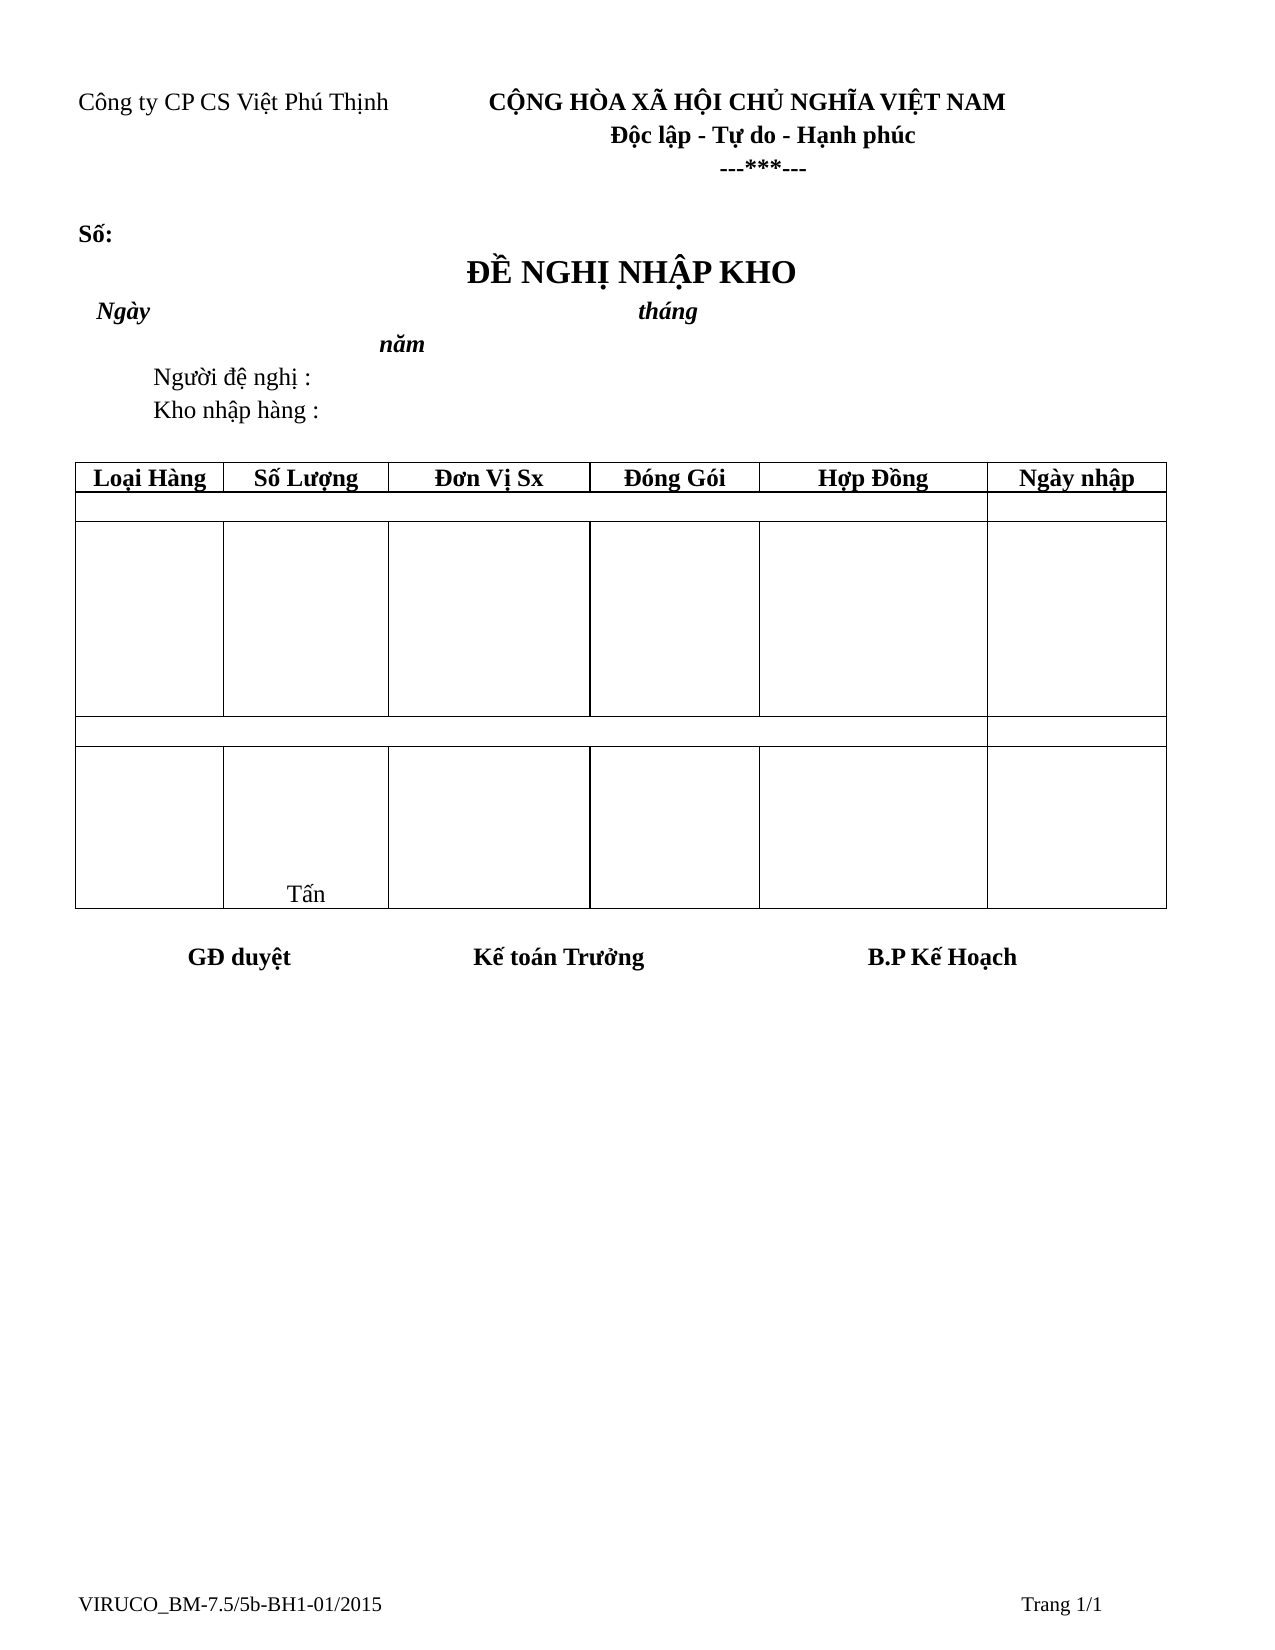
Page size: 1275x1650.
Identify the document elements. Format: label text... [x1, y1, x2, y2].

table_cell [988, 493, 1166, 521]
text GĐ duyệt Kế toán Trưởng B.P Kế Hoạch [78, 942, 1185, 971]
table_cell <line.hop_dong_mua_id and line.hop_dong_mua_id.name or ''> [760, 522, 987, 716]
table_cell [760, 747, 987, 908]
text ĐỀ NGHỊ NHẬP KHO [78, 252, 1185, 291]
table_cell <o.partner_id and o.partner_id.name or ''> [389, 522, 589, 716]
text Kho nhập hàng : <o.location_dest_id and o.location_dest_id.name or ''> [78, 396, 1185, 424]
table_cell <o.ngay_nhap or ''> [988, 522, 1166, 716]
table_cell <convert_amount(line.product_qty)> <line.product_uom.name or ''> [224, 522, 388, 716]
table_cell [389, 747, 589, 908]
table_header Số Lượng [224, 463, 388, 491]
table_cell <line.quycach_donggoi_id and line.quycach_donggoi_id.name or ''> [591, 522, 759, 716]
table_cell [988, 747, 1166, 908]
table_cell </for> [76, 717, 987, 746]
text ---***--- [78, 153, 1185, 182]
text Người đệ nghị : <o.nguoi_denghi_id and o.nguoi_denghi_id.name or ''> [78, 362, 1185, 391]
table_cell [76, 747, 223, 908]
text Ngày <o.date_done and o.date_done[8:10] or ''> tháng <o.date_done and o.date_done[5:7] or ''> năm <o.date_done and o.date_done[:4] or ''> [78, 296, 1185, 358]
table_cell <line.product_id.default_code or ''> [76, 522, 223, 716]
table_header Hợp Đồng [760, 463, 987, 491]
text Công ty CP CS Việt Phú Thịnh CỘNG HÒA XÃ HỘI CHỦ NGHĨA VIỆT NAM [78, 87, 1185, 116]
text Độc lập - Tự do - Hạnh phúc [78, 120, 1185, 149]
table_cell <for each="sequence,line in enumerate(o.move_lines)"> [76, 493, 987, 521]
text Số: <o.name or ''> [78, 219, 1185, 248]
table_cell <convert_amount(get_total(o.move_lines))> Tấn [224, 747, 388, 908]
table_header Đóng Gói [591, 463, 759, 491]
table_header Đơn Vị Sx [389, 463, 589, 491]
table_header Ngày nhập [988, 463, 1166, 491]
table_cell [988, 717, 1166, 746]
table_header Loại Hàng [76, 463, 223, 491]
table_cell [591, 747, 759, 908]
